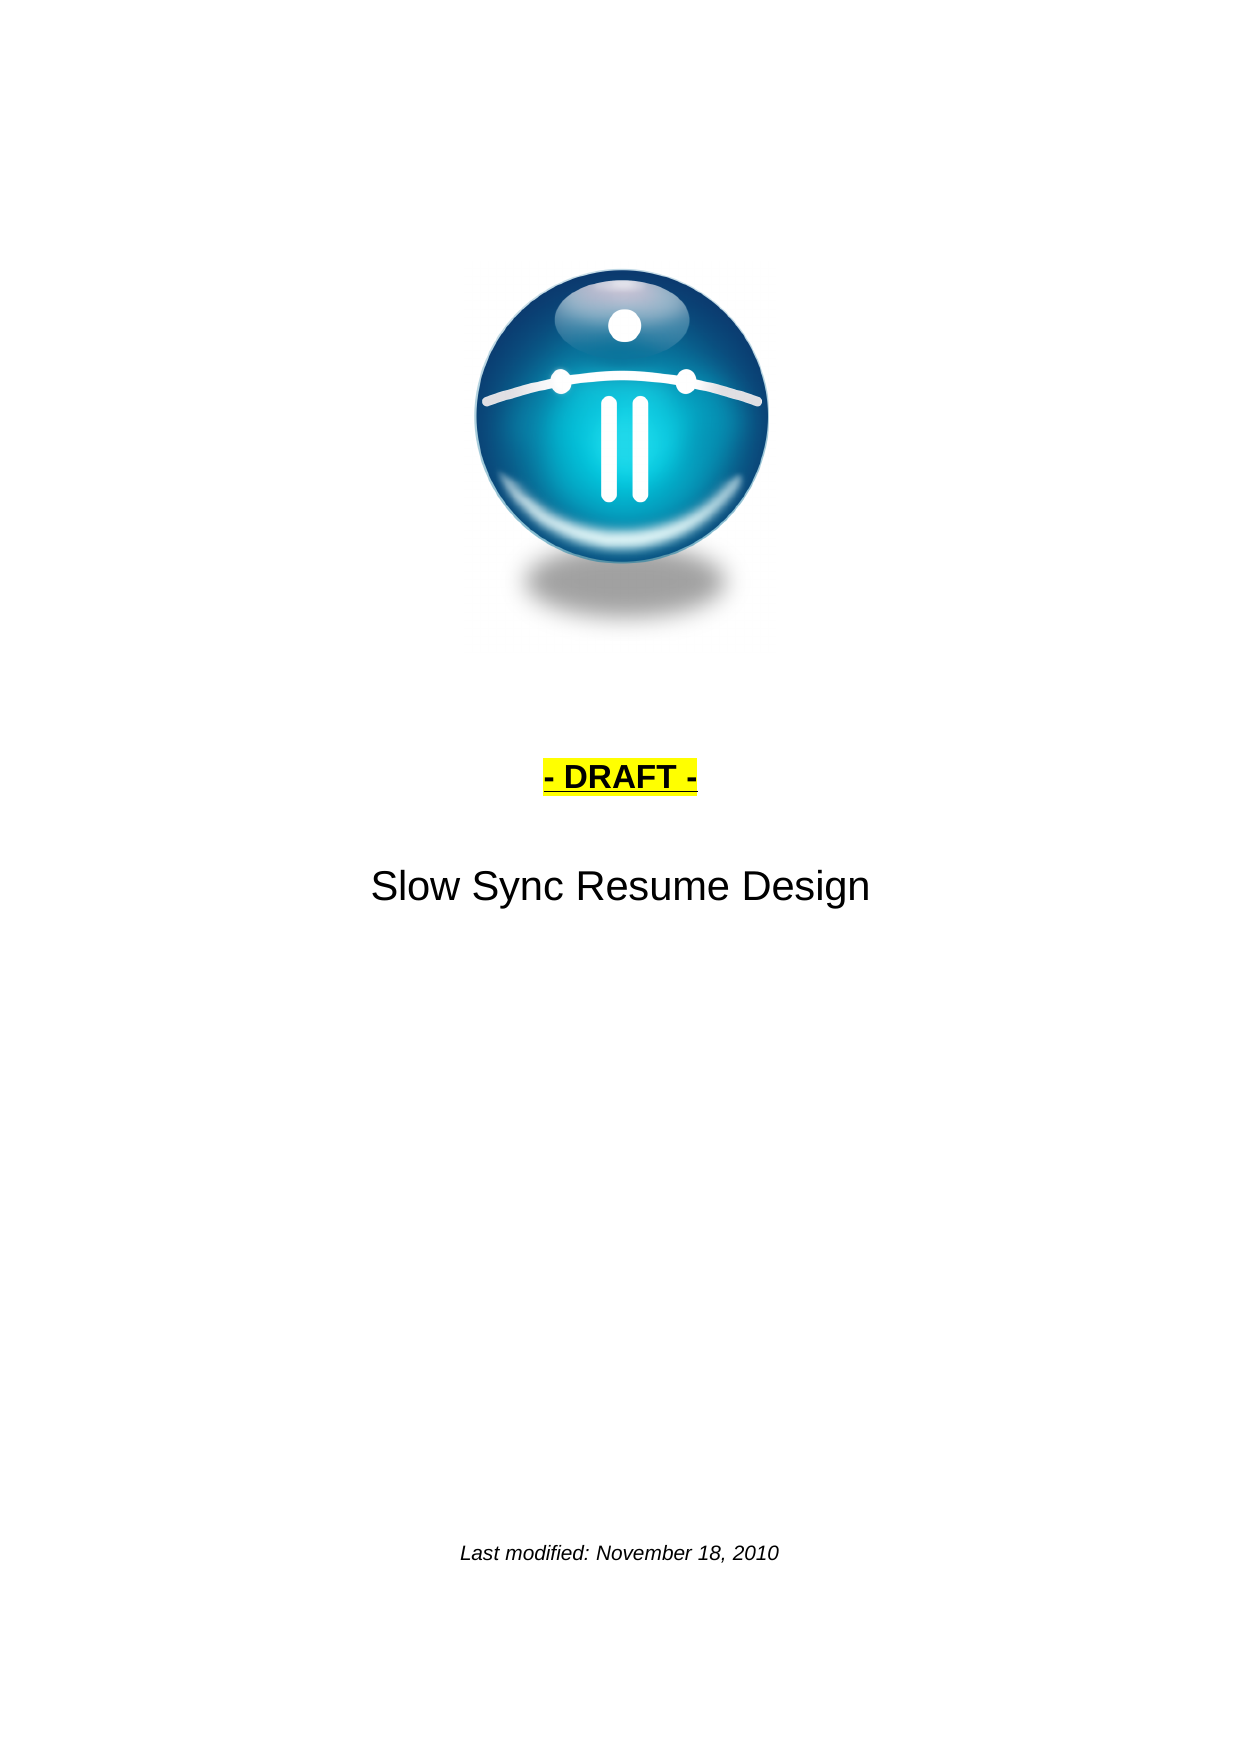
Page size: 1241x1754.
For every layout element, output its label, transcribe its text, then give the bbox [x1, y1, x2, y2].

text Last modified: November 18, 2010 [147, 1541, 1093, 1565]
text Slow Sync Resume Design [147, 863, 1093, 909]
text - DRAFT - [147, 758, 1093, 796]
picture [464, 261, 777, 653]
